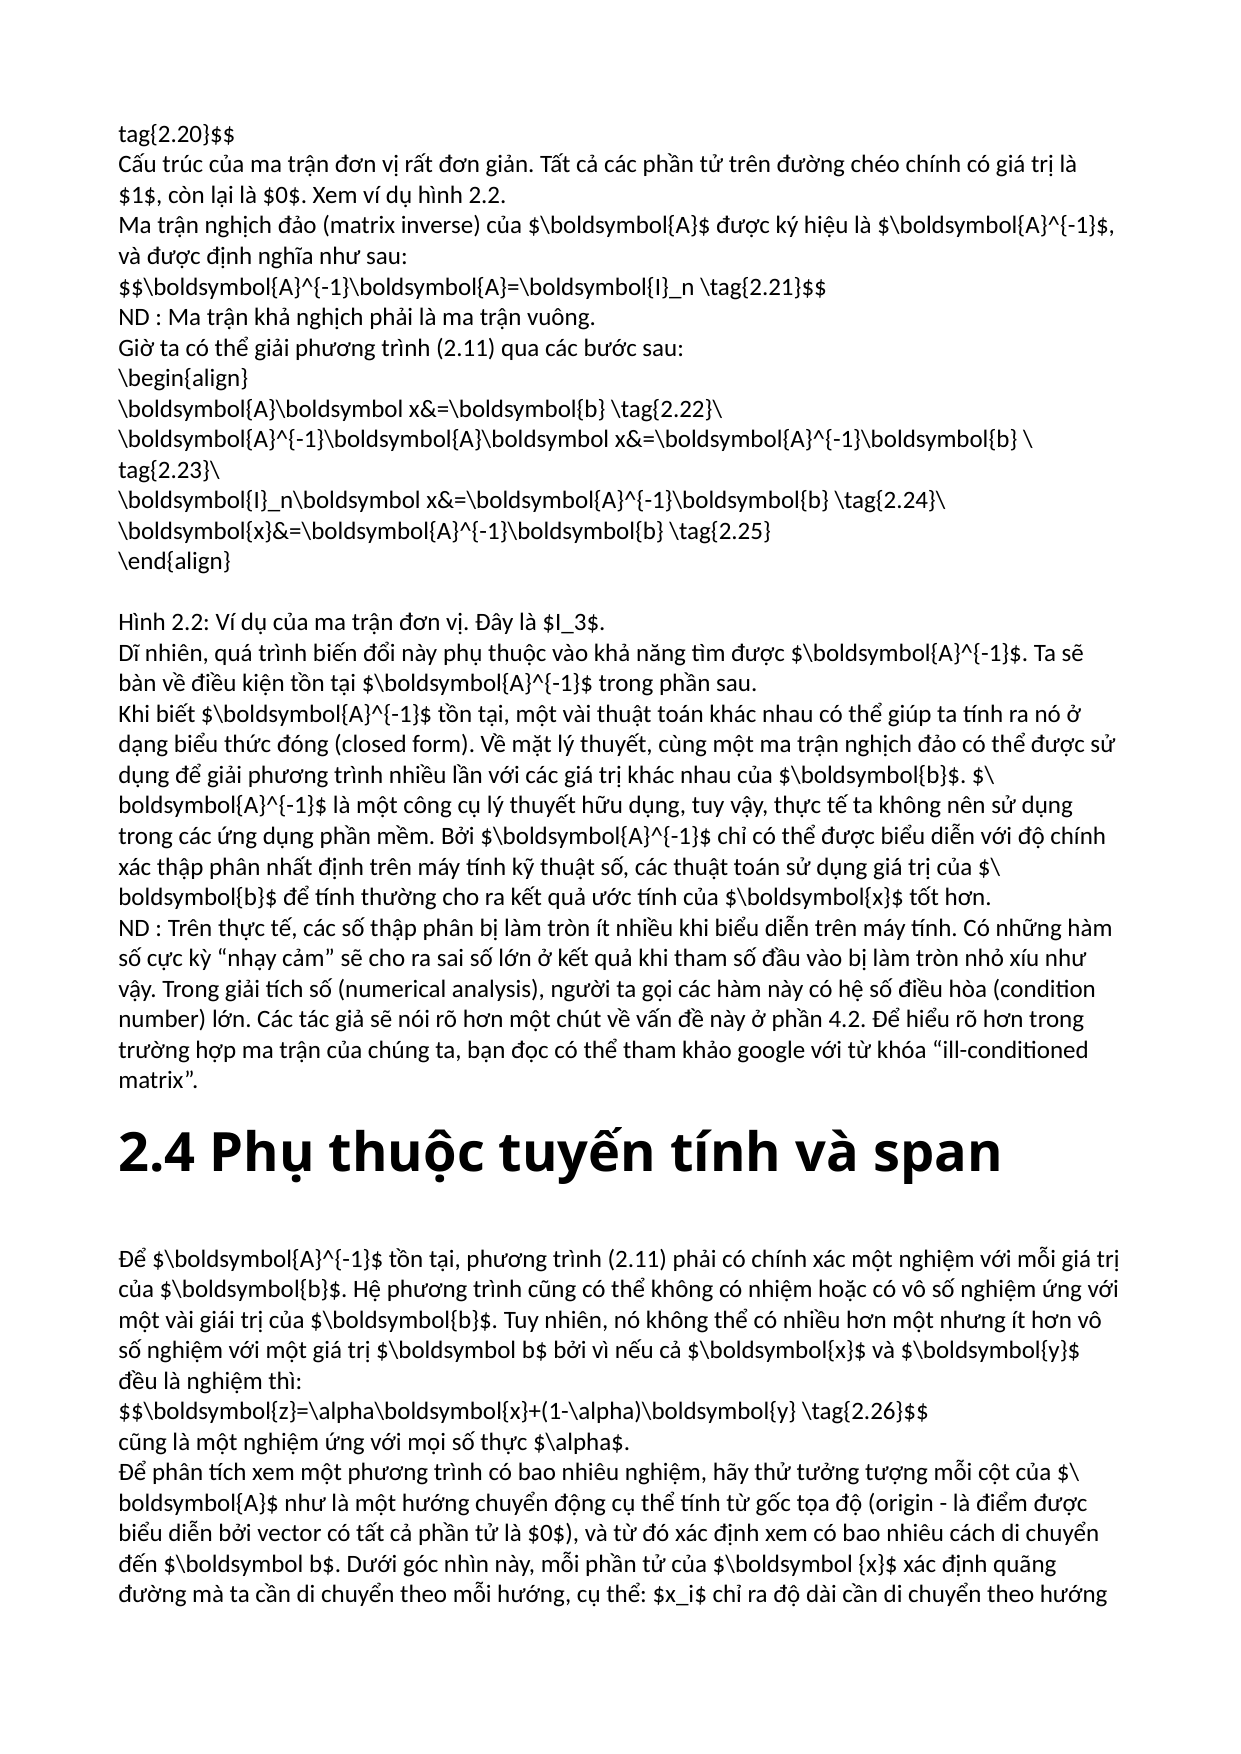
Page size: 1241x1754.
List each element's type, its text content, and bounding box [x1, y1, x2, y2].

text tag{2.20}$$ [118, 118, 1122, 149]
text Dĩ nhiên, quá trình biến đổi này phụ thuộc vào khả năng tìm được $\boldsymbol{A}^{-1}$. Ta sẽ bàn về điều kiện tồn tại $\boldsymbol{A}^{-1}$ trong phần sau. [118, 637, 1122, 698]
text Cấu trúc của ma trận đơn vị rất đơn giản. Tất cả các phần tử trên đường chéo chính có giá trị là $1$, còn lại là $0$. Xem ví dụ hình 2.2. [118, 149, 1122, 210]
text \end{align} [118, 545, 1122, 576]
text cũng là một nghiệm ứng với mọi số thực $\alpha$. [118, 1426, 1122, 1457]
text Để $\boldsymbol{A}^{-1}$ tồn tại, phương trình (2.11) phải có chính xác một nghiệm với mỗi giá trị của $\boldsymbol{b}$. Hệ phương trình cũng có thể không có nhiệm hoặc có vô số nghiệm ứng với một vài giái trị của $\boldsymbol{b}$. Tuy nhiên, nó không thể có nhiều hơn một nhưng ít hơn vô số nghiệm với một giá trị $\boldsymbol b$ bởi vì nếu cả $\boldsymbol{x}$ và $\boldsymbol{y}$ đều là nghiệm thì: [118, 1243, 1122, 1396]
text Giờ ta có thể giải phương trình (2.11) qua các bước sau: [118, 332, 1122, 362]
text Khi biết $\boldsymbol{A}^{-1}$ tồn tại, một vài thuật toán khác nhau có thể giúp ta tính ra nó ở dạng biểu thức đóng (closed form). Về mặt lý thuyết, cùng một ma trận nghịch đảo có thể được sử dụng để giải phương trình nhiều lần với các giá trị khác nhau của $\boldsymbol{b}$. $\boldsymbol{A}^{-1}$ là một công cụ lý thuyết hữu dụng, tuy vậy, thực tế ta không nên sử dụng trong các ứng dụng phần mềm. Bởi $\boldsymbol{A}^{-1}$ chỉ có thể được biểu diễn với độ chính xác thập phân nhất định trên máy tính kỹ thuật số, các thuật toán sử dụng giá trị của $\boldsymbol{b}$ để tính thường cho ra kết quả ước tính của $\boldsymbol{x}$ tốt hơn. [118, 698, 1122, 912]
text Ma trận nghịch đảo (matrix inverse) của $\boldsymbol{A}$ được ký hiệu là $\boldsymbol{A}^{-1}$, và được định nghĩa như sau: [118, 210, 1122, 271]
text \boldsymbol{A}\boldsymbol x&=\boldsymbol{b} \tag{2.22}\ [118, 393, 1122, 423]
text \boldsymbol{x}&=\boldsymbol{A}^{-1}\boldsymbol{b} \tag{2.25} [118, 515, 1122, 545]
text $$\boldsymbol{A}^{-1}\boldsymbol{A}=\boldsymbol{I}_n \tag{2.21}$$ [118, 271, 1122, 301]
text $$\boldsymbol{z}=\alpha\boldsymbol{x}+(1-\alpha)\boldsymbol{y} \tag{2.26}$$ [118, 1396, 1122, 1426]
text \boldsymbol{A}^{-1}\boldsymbol{A}\boldsymbol x&=\boldsymbol{A}^{-1}\boldsymbol{b} \tag{2.23}\ [118, 423, 1122, 484]
text Để phân tích xem một phương trình có bao nhiêu nghiệm, hãy thử tưởng tượng mỗi cột của $\boldsymbol{A}$ như là một hướng chuyển động cụ thể tính từ gốc tọa độ (origin - là điểm được biểu diễn bởi vector có tất cả phần tử là $0$), và từ đó xác định xem có bao nhiêu cách di chuyển đến $\boldsymbol b$. Dưới góc nhìn này, mỗi phần tử của $\boldsymbol {x}$ xác định quãng đường mà ta cần di chuyển theo mỗi hướng, cụ thể: $x_i$ chỉ ra độ dài cần di chuyển theo hướng [118, 1457, 1122, 1609]
text \boldsymbol{I}_n\boldsymbol x&=\boldsymbol{A}^{-1}\boldsymbol{b} \tag{2.24}\ [118, 484, 1122, 515]
text Hình 2.2: Ví dụ của ma trận đơn vị. Đây là $I_3$. [118, 606, 1122, 637]
subtitle 2.4 Phụ thuộc tuyến tính và span [118, 1113, 1122, 1187]
text \begin{align} [118, 362, 1122, 393]
text ND : Ma trận khả nghịch phải là ma trận vuông. [118, 301, 1122, 332]
text ND : Trên thực tế, các số thập phân bị làm tròn ít nhiều khi biểu diễn trên máy tính. Có những hàm số cực kỳ “nhạy cảm” sẽ cho ra sai số lớn ở kết quả khi tham số đầu vào bị làm tròn nhỏ xíu như vậy. Trong giải tích số (numerical analysis), người ta gọi các hàm này có hệ số điều hòa (condition number) lớn. Các tác giả sẽ nói rõ hơn một chút về vấn đề này ở phần 4.2. Để hiểu rõ hơn trong trường hợp ma trận của chúng ta, bạn đọc có thể tham khảo google với từ khóa “ill-conditioned matrix”. [118, 912, 1122, 1095]
